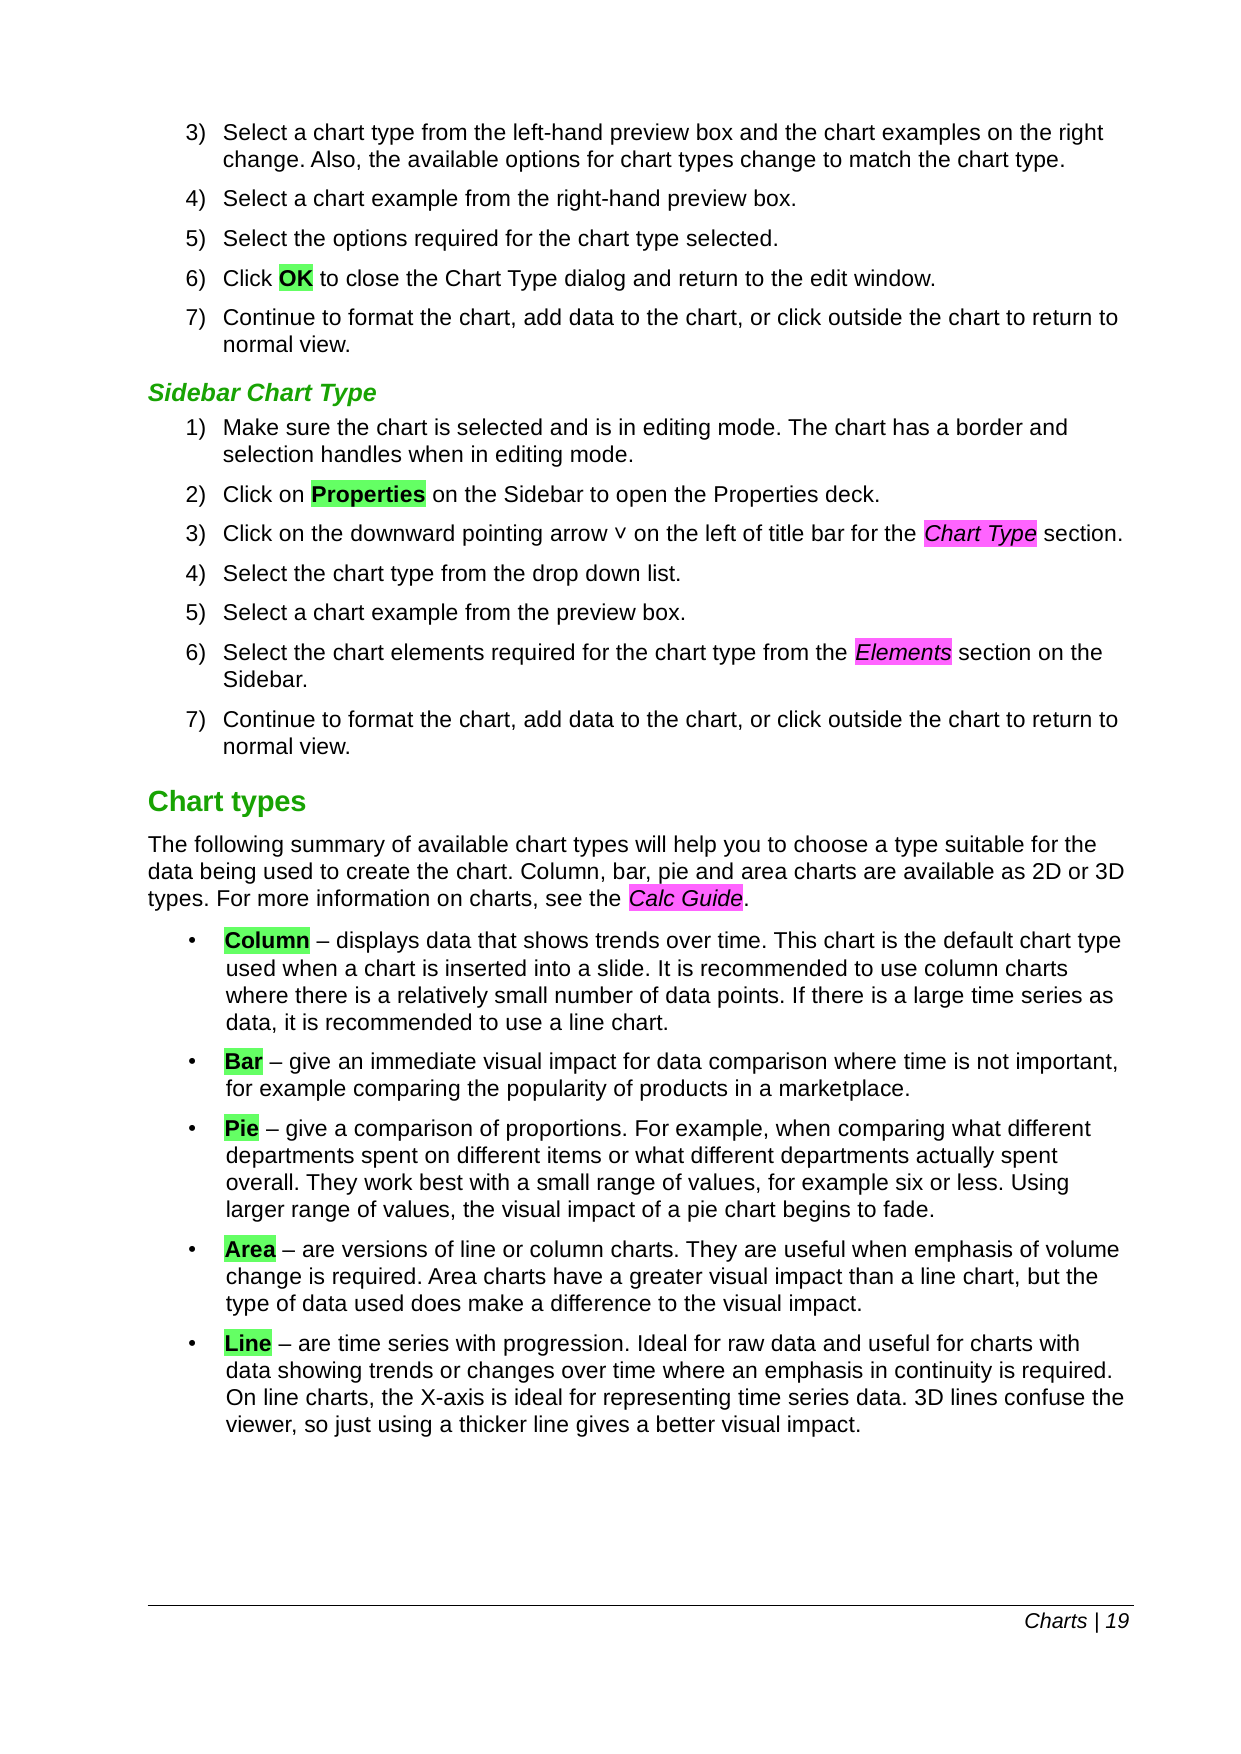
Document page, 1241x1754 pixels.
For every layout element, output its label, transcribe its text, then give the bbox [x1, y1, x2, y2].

subtitle Sidebar Chart Type [148, 378, 1134, 407]
list Bar – give an immediate visual impact for data comparison where time is not important, for example comparing the popularity of products in a marketplace. [185, 1045, 1134, 1102]
subtitle Chart types [148, 784, 1134, 818]
text The following summary of available chart types will help you to choose a type suitable for the data being used to create the chart. Column, bar, pie and area charts are available as 2D or 3D types. For more information on charts, see the Calc Guide. [148, 830, 1134, 911]
list Click OK to close the Chart Type dialog and return to the edit window. [206, 264, 279, 291]
list Click on Properties on the Sidebar to open the Properties deck. [206, 480, 311, 507]
list Column – displays data that shows trends over time. This chart is the default chart type used when a chart is inserted into a slide. It is recommended to use column charts where there is a relatively small number of data points. If there is a large time series as data, it is recommended to use a line chart. [185, 924, 1134, 1035]
list Continue to format the chart, add data to the chart, or click outside the chart to return to normal view. [206, 705, 1134, 759]
list Make sure the chart is selected and is in editing mode. The chart has a border and selection handles when in editing mode. [206, 413, 1134, 467]
list Pie – give a comparison of proportions. For example, when comparing what different departments spent on different items or what different departments actually spent overall. They work best with a small range of values, for example six or less. Using larger range of values, the visual impact of a pie chart begins to fade. [185, 1111, 1134, 1223]
list Select a chart example from the right-hand preview box. [206, 185, 1134, 212]
list Select a chart example from the preview box. [206, 599, 1134, 626]
list Click OK to close the Chart Type dialog and return to the edit window. [313, 264, 1134, 291]
list Click on the downward pointing arrow ˅ on the left of title bar for the Chart Type section. [206, 519, 1134, 547]
list Click on Properties on the Sidebar to open the Properties deck. [426, 480, 1134, 507]
list Select the chart type from the drop down list. [206, 559, 1134, 586]
list Select the chart elements required for the chart type from the Elements section on the Sidebar. [206, 638, 1134, 692]
list Select a chart type from the left-hand preview box and the chart examples on the right change. Also, the available options for chart types change to match the chart type. [206, 118, 1134, 172]
list Continue to format the chart, add data to the chart, or click outside the chart to return to normal view. [206, 303, 1134, 358]
list Select the options required for the chart type selected. [206, 224, 1134, 251]
list Area – are versions of line or column charts. They are useful when emphasis of volume change is required. Area charts have a greater visual impact than a line chart, but the type of data used does make a difference to the visual impact. [185, 1232, 1134, 1316]
list Line – are time series with progression. Ideal for raw data and useful for charts with data showing trends or changes over time where an emphasis in continuity is required. On line charts, the X-axis is ideal for representing time series data. 3D lines confuse the viewer, so just using a thicker line gives a better visual impact. [185, 1326, 1134, 1440]
